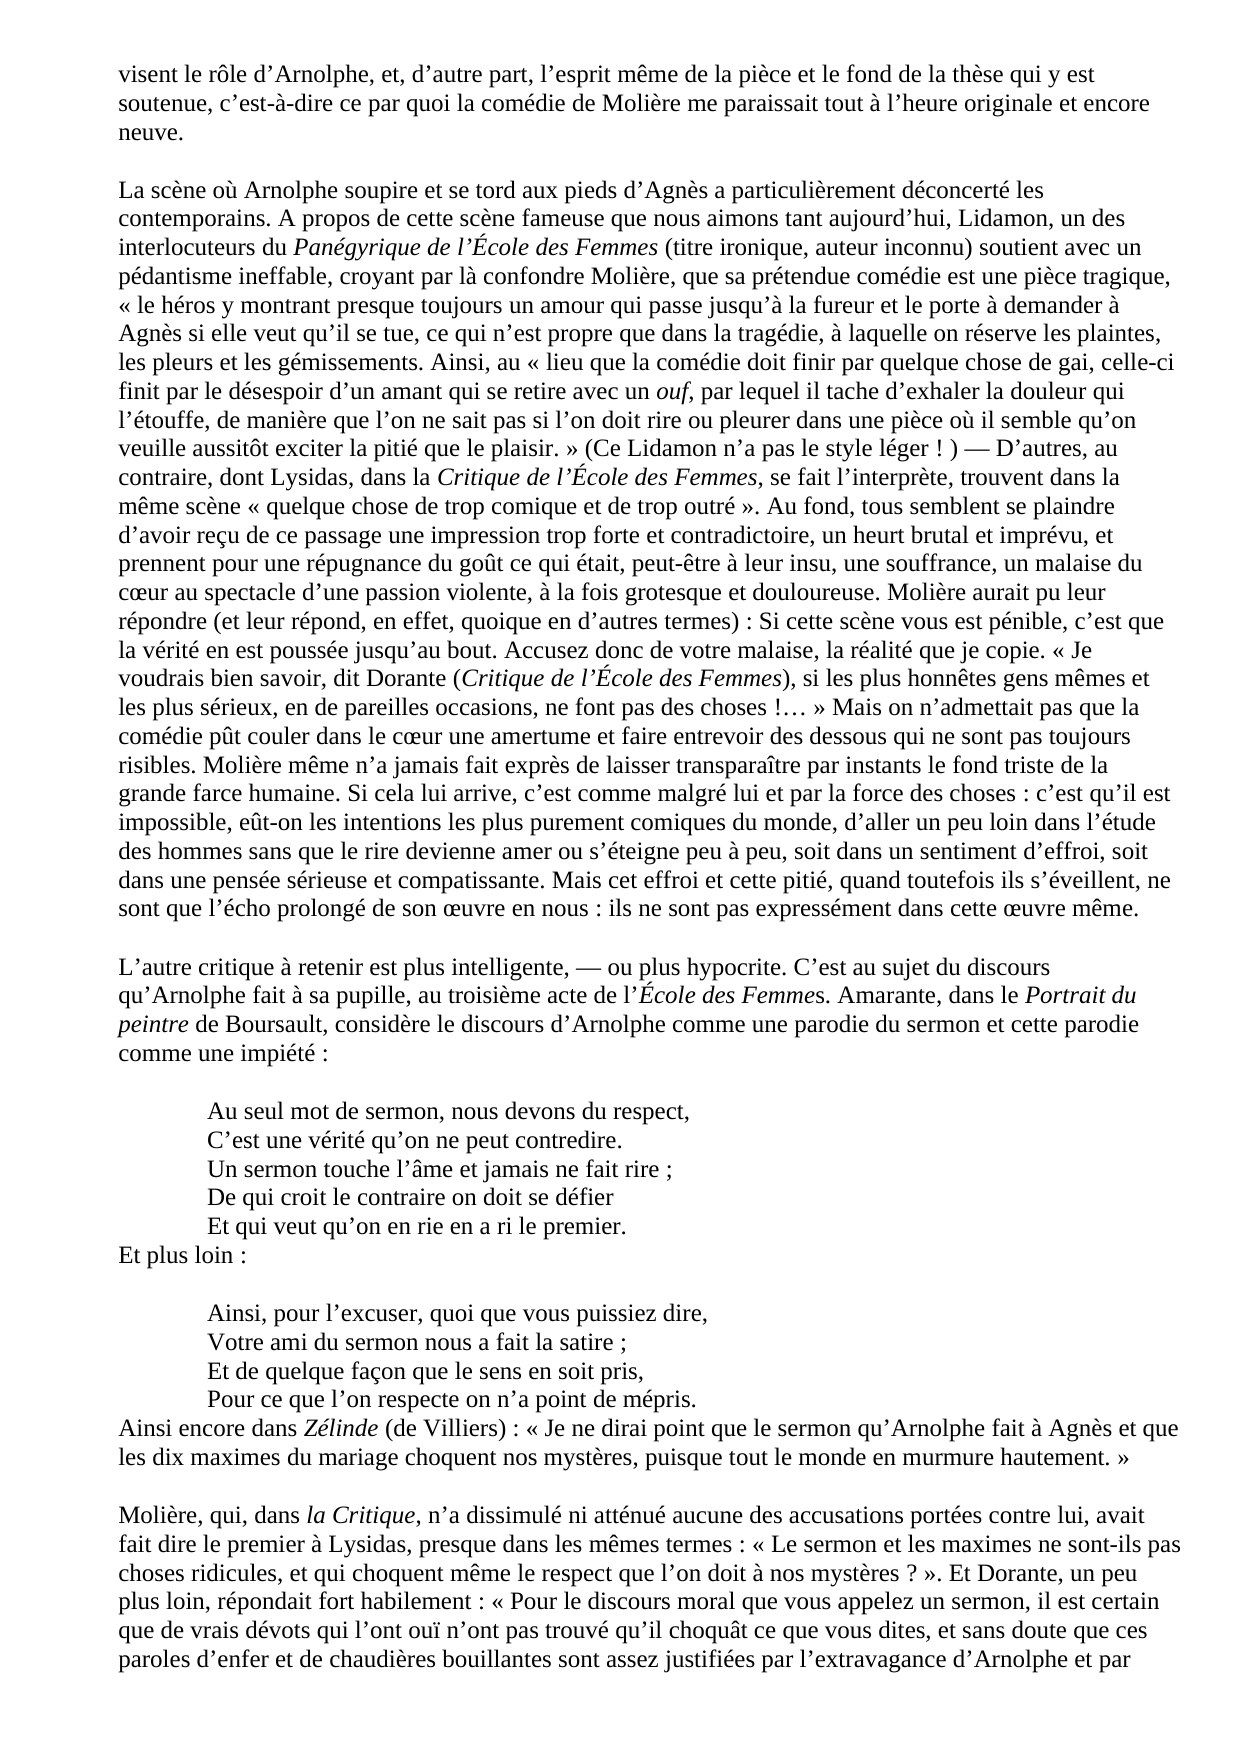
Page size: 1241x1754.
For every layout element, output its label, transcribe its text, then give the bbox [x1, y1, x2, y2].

text Et de quelque façon que le sens en soit pris, [207, 1356, 1181, 1384]
text La scène où Arnolphe soupire et se tord aux pieds d’Agnès a particulièrement déconcerté les contemporains. A propos de cette scène fameuse que nous aimons tant aujourd’hui, Lidamon, un des interlocuteurs du Panégyrique de l’École des Femmes (titre ironique, auteur inconnu) soutient avec un pédantisme ineffable, croyant par là confondre Molière, que sa prétendue comédie est une pièce tragique, « le héros y montrant presque toujours un amour qui passe jusqu’à la fureur et le porte à demander à Agnès si elle veut qu’il se tue, ce qui n’est propre que dans la tragédie, à laquelle on réserve les plaintes, les pleurs et les gémissements. Ainsi, au « lieu que la comédie doit finir par quelque chose de gai, celle-ci finit par le désespoir d’un amant qui se retire avec un ouf, par lequel il tache d’exhaler la douleur qui l’étouffe, de manière que l’on ne sait pas si l’on doit rire ou pleurer dans une pièce où il semble qu’on veuille aussitôt exciter la pitié que le plaisir. » (Ce Lidamon n’a pas le style léger ! ) — D’autres, au contraire, dont Lysidas, dans la Critique de l’École des Femmes, se fait l’interprète, trouvent dans la même scène « quelque chose de trop comique et de trop outré ». Au fond, tous semblent se plaindre d’avoir reçu de ce passage une impression trop forte et contradictoire, un heurt brutal et imprévu, et prennent pour une répugnance du goût ce qui était, peut-être à leur insu, une souffrance, un malaise du cœur au spectacle d’une passion violente, à la fois grotesque et douloureuse. Molière aurait pu leur répondre (et leur répond, en effet, quoique en d’autres termes) : Si cette scène vous est pénible, c’est que la vérité en est poussée jusqu’au bout. Accusez donc de votre malaise, la réalité que je copie. « Je voudrais bien savoir, dit Dorante (Critique de l’École des Femmes), si les plus honnêtes gens mêmes et les plus sérieux, en de pareilles occasions, ne font pas des choses !… » Mais on n’admettait pas que la comédie pût couler dans le cœur une amertume et faire entrevoir des dessous qui ne sont pas toujours risibles. Molière même n’a jamais fait exprès de laisser transparaître par instants le fond triste de la grande farce humaine. Si cela lui arrive, c’est comme malgré lui et par la force des choses : c’est qu’il est impossible, eût-on les intentions les plus purement comiques du monde, d’aller un peu loin dans l’étude des hommes sans que le rire devienne amer ou s’éteigne peu à peu, soit dans un sentiment d’effroi, soit dans une pensée sérieuse et compatissante. Mais cet effroi et cette pitié, quand toutefois ils s’éveillent, ne sont que l’écho prolongé de son œuvre en nous : ils ne sont pas expressément dans cette œuvre même. [118, 175, 1181, 922]
text Un sermon touche l’âme et jamais ne fait rire ; [207, 1154, 1181, 1182]
text Et plus loin : [118, 1240, 1181, 1269]
text Et qui veut qu’on en rie en a ri le premier. [207, 1211, 1181, 1240]
text Pour ce que l’on respecte on n’a point de mépris. [207, 1384, 1181, 1413]
text C’est une vérité qu’on ne peut contredire. [207, 1125, 1181, 1154]
text Ainsi encore dans Zélinde (de Villiers) : « Je ne dirai point que le sermon qu’Arnolphe fait à Agnès et que les dix maximes du mariage choquent nos mystères, puisque tout le monde en murmure hautement. » [118, 1413, 1181, 1471]
text L’autre critique à retenir est plus intelligente, — ou plus hypocrite. C’est au sujet du discours qu’Arnolphe fait à sa pupille, au troisième acte de l’École des Femmes. Amarante, dans le Portrait du peintre de Boursault, considère le discours d’Arnolphe comme une parodie du sermon et cette parodie comme une impiété : [118, 952, 1181, 1067]
text Molière, qui, dans la Critique, n’a dissimulé ni atténué aucune des accusations portées contre lui, avait fait dire le premier à Lysidas, presque dans les mêmes termes : « Le sermon et les maximes ne sont-ils pas choses ridicules, et qui choquent même le respect que l’on doit à nos mystères ? ». Et Dorante, un peu plus loin, répondait fort habilement : « Pour le discours moral que vous appelez un sermon, il est certain que de vrais dévots qui l’ont ouï n’ont pas trouvé qu’il choquât ce que vous dites, et sans doute que ces paroles d’enfer et de chaudières bouillantes sont assez justifiées par l’extravagance d’Arnolphe et par [118, 1500, 1181, 1673]
text Ainsi, pour l’excuser, quoi que vous puissiez dire, [207, 1298, 1181, 1327]
text De qui croit le contraire on doit se défier [207, 1182, 1181, 1211]
text Au seul mot de sermon, nous devons du respect, [207, 1096, 1181, 1125]
text visent le rôle d’Arnolphe, et, d’autre part, l’esprit même de la pièce et le fond de la thèse qui y est soutenue, c’est-à-dire ce par quoi la comédie de Molière me paraissait tout à l’heure originale et encore neuve. [118, 59, 1181, 145]
text Votre ami du sermon nous a fait la satire ; [207, 1327, 1181, 1356]
